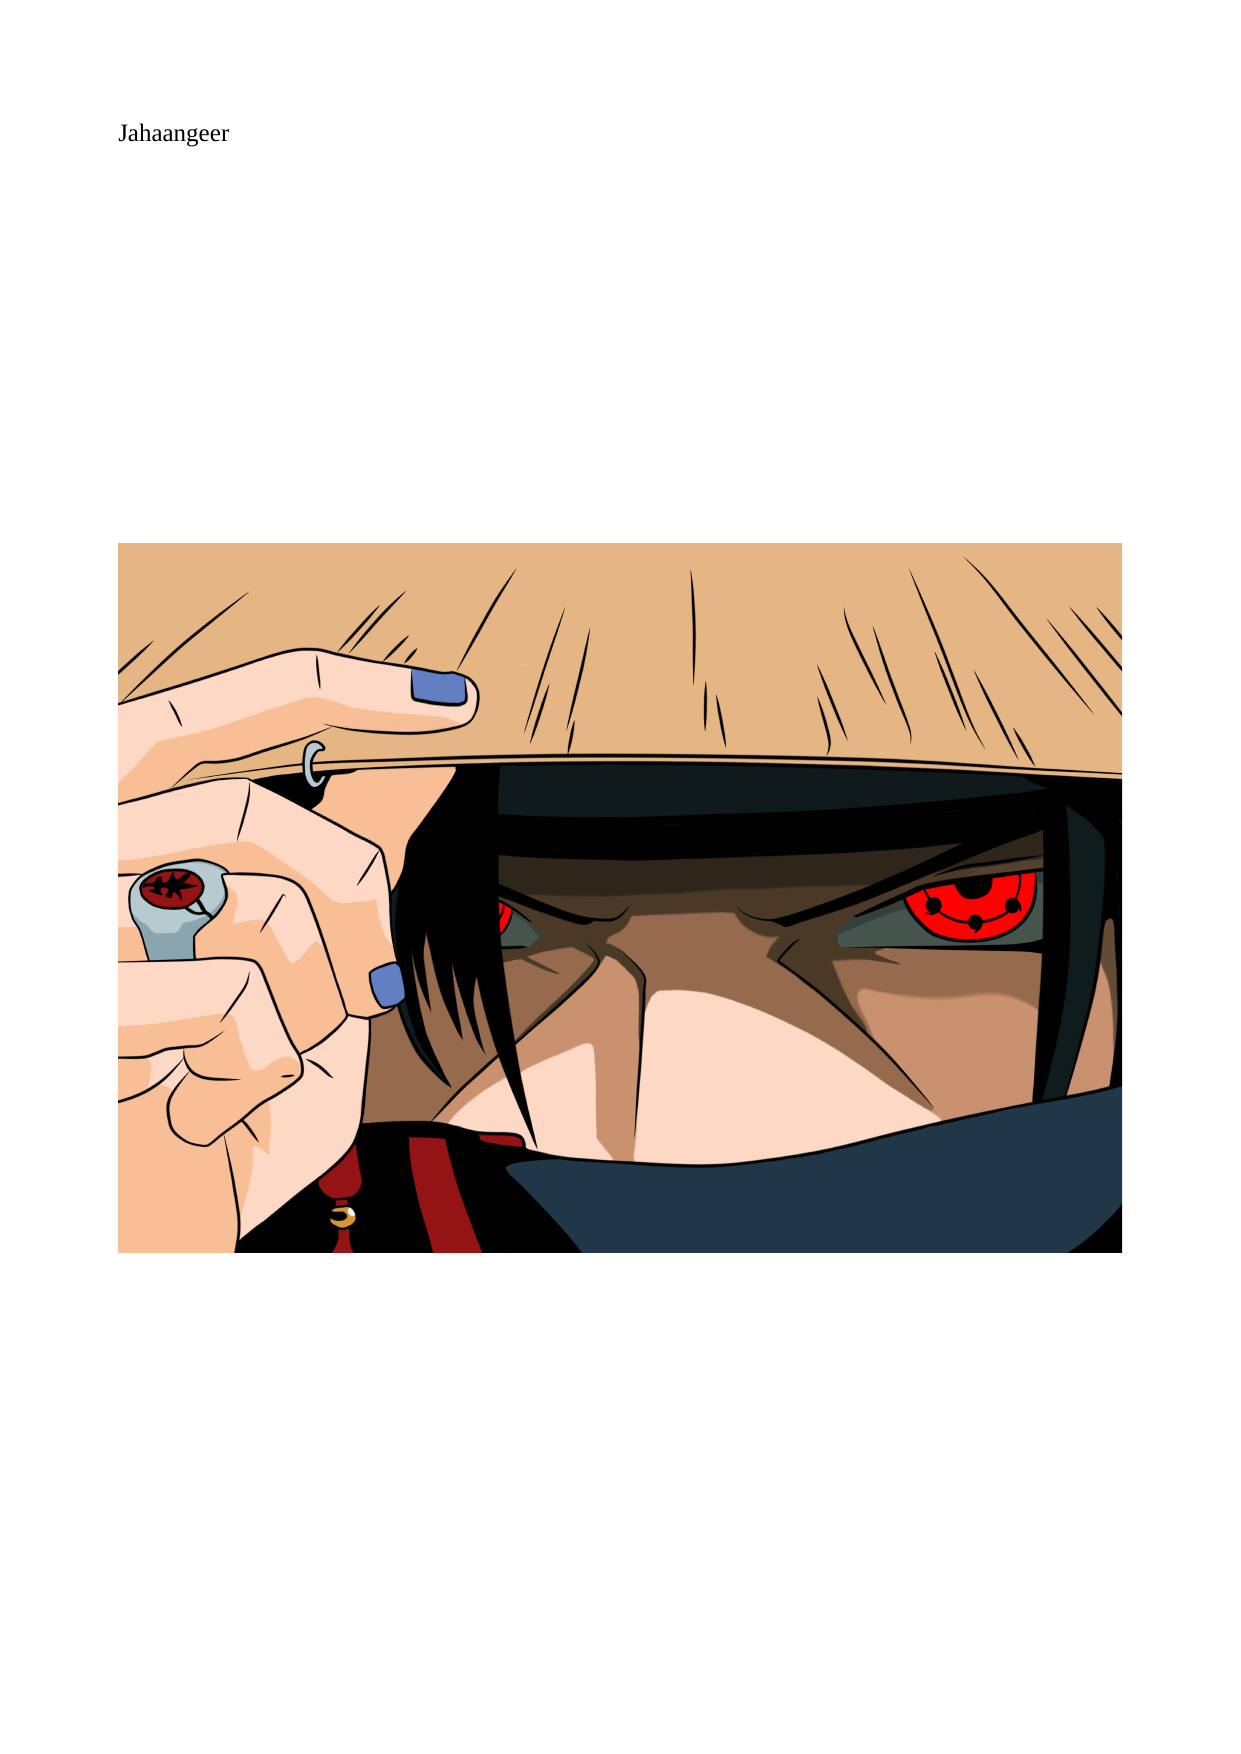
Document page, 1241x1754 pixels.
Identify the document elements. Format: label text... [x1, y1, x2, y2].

picture [118, 543, 1123, 1253]
text Jahaangeer [118, 118, 1122, 147]
